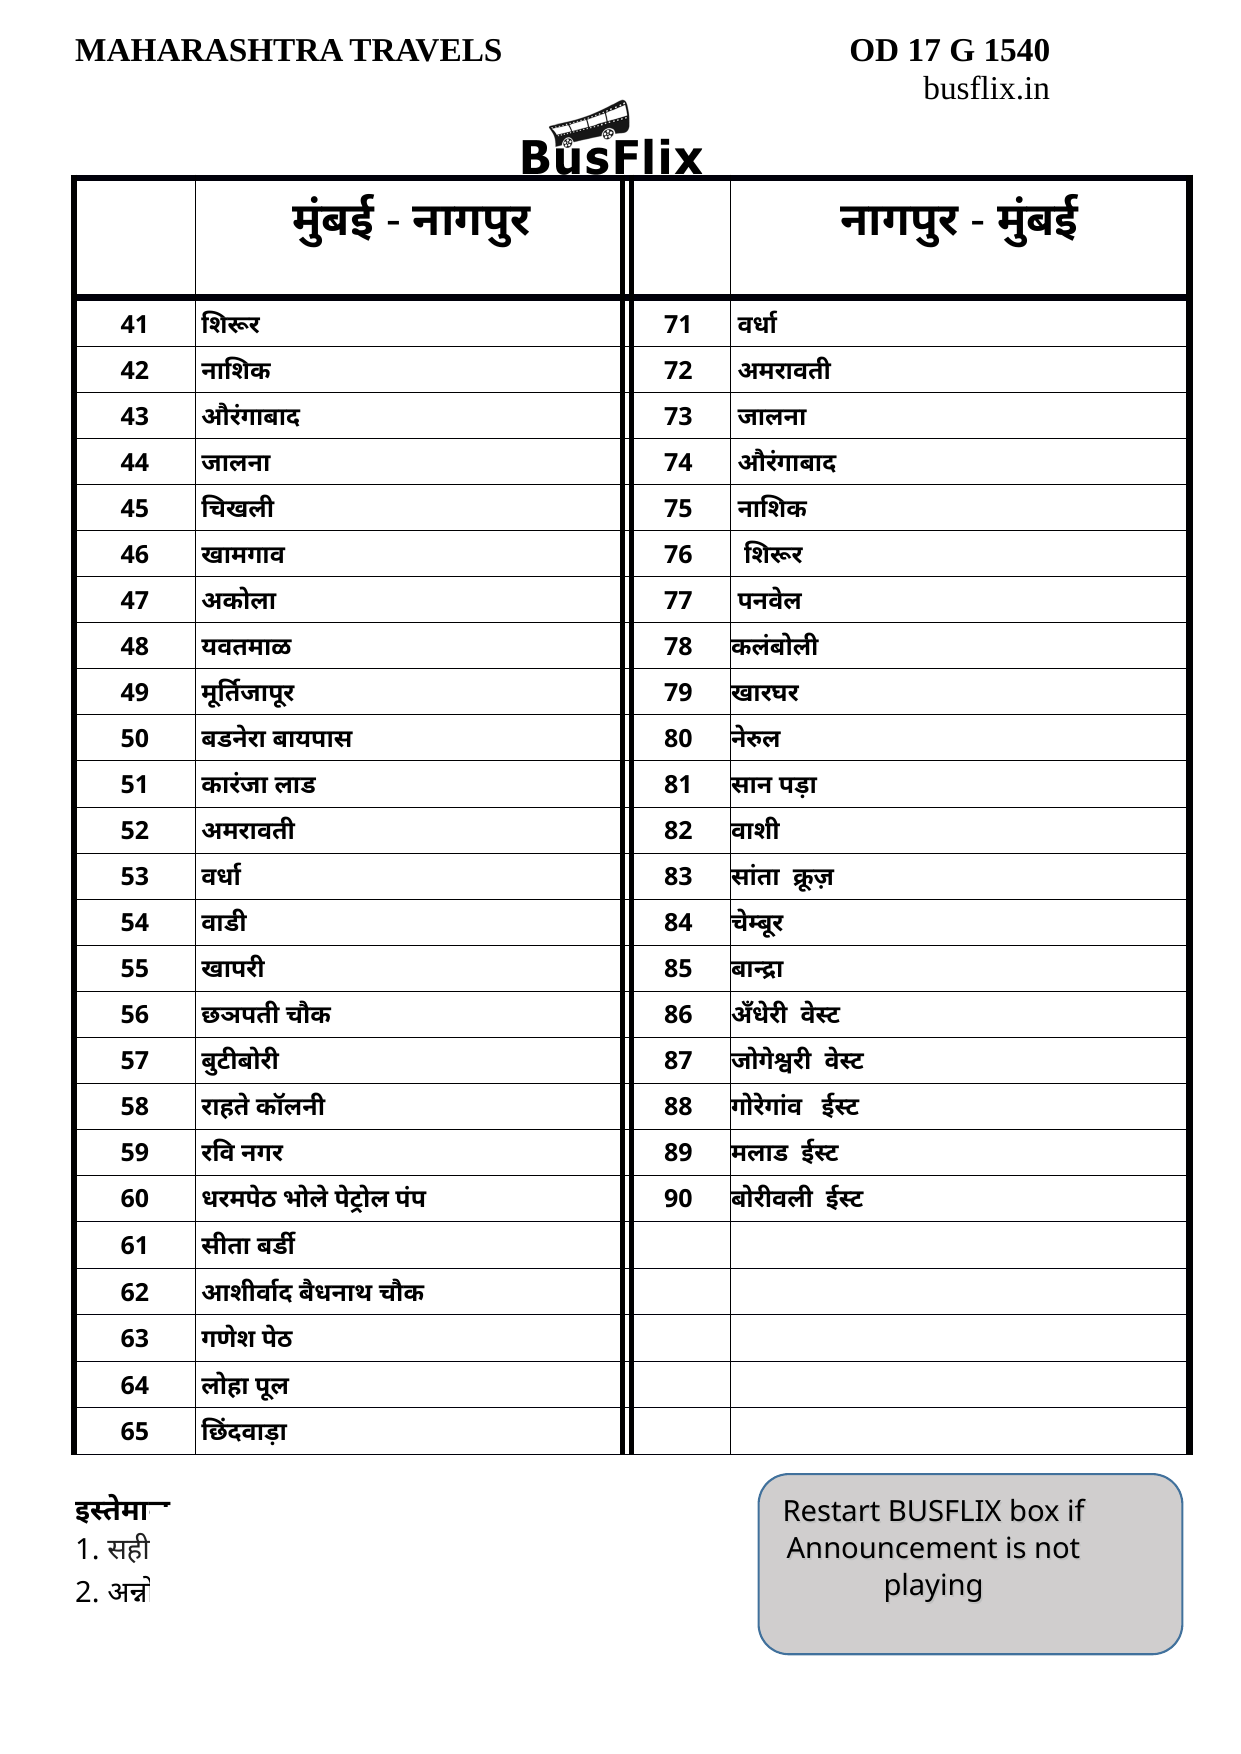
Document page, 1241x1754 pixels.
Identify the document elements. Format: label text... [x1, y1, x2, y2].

table_cell 82 [634, 808, 730, 852]
table_cell बुटीबोरी [196, 1038, 620, 1083]
table_cell जालना [731, 393, 1186, 438]
table_cell 75 [634, 485, 730, 530]
table_cell 56 [77, 992, 195, 1037]
table_cell 44 [77, 439, 195, 484]
table_cell 55 [77, 946, 195, 991]
table_cell [634, 1269, 730, 1314]
text 1. सही नंबर दबाएं और तुरंत कीपैड पर ग्रीन बटन दबाएं। [75, 1528, 150, 1571]
table_cell गणेश पेठ [196, 1315, 620, 1361]
table_cell 62 [77, 1269, 195, 1314]
table_cell गोरेगांव ईस्ट [731, 1084, 1186, 1129]
table_cell 49 [77, 669, 195, 714]
table_cell नाशिक [731, 485, 1186, 530]
table_cell 47 [77, 577, 195, 622]
table_cell 89 [634, 1130, 730, 1175]
table_cell अमरावती [196, 808, 620, 852]
table_cell 65 [77, 1408, 195, 1454]
table_cell 86 [634, 992, 730, 1037]
table_cell सीता बर्डी [196, 1222, 620, 1267]
table_cell [731, 1222, 1186, 1267]
table_cell 76 [634, 531, 730, 576]
table_cell [731, 1362, 1186, 1407]
table_cell 84 [634, 900, 730, 944]
table_cell 73 [634, 393, 730, 438]
table_cell 60 [77, 1176, 195, 1221]
table_cell 87 [634, 1038, 730, 1083]
table_cell आशीर्वाद बैधनाथ चौक [196, 1269, 620, 1314]
table_cell 71 [634, 301, 730, 346]
table_cell 88 [634, 1084, 730, 1129]
table_cell 57 [77, 1038, 195, 1083]
table_cell 51 [77, 761, 195, 806]
table_cell सान पड़ा [731, 761, 1186, 806]
table_cell अँधेरी वेस्ट [731, 992, 1186, 1037]
table_cell यवतमाळ [196, 623, 620, 668]
table_cell रवि नगर [196, 1130, 620, 1175]
table_cell नेरुल [731, 715, 1186, 760]
table_cell 43 [77, 393, 195, 438]
table_cell कारंजा लाड [196, 761, 620, 806]
table_cell जोगेश्वरी वेस्ट [731, 1038, 1186, 1083]
table_cell 77 [634, 577, 730, 622]
table_cell 61 [77, 1222, 195, 1267]
table_cell पनवेल [731, 577, 1186, 622]
table_cell धरमपेठ भोले पेट्रोल पंप [196, 1176, 620, 1221]
table_cell 74 [634, 439, 730, 484]
text 2. अन्नोउंसमेंट को रोकने के लिए लाल बटन दबाएं । [75, 1571, 150, 1614]
table_cell वाडी [196, 900, 620, 944]
table_cell 59 [77, 1130, 195, 1175]
table_header मुंबई - नागपुर [196, 181, 620, 294]
table_cell मूर्तिजापूर [196, 669, 620, 714]
table_cell [634, 1408, 730, 1454]
table_cell चेम्बूर [731, 900, 1186, 944]
table_cell औरंगाबाद [731, 439, 1186, 484]
table_cell 50 [77, 715, 195, 760]
table_cell राहते कॉलनी [196, 1084, 620, 1129]
table_cell अकोला [196, 577, 620, 622]
table_cell 85 [634, 946, 730, 991]
table_cell [634, 1362, 730, 1407]
table_cell मलाड ईस्ट [731, 1130, 1186, 1175]
table_cell जालना [196, 439, 620, 484]
table_cell [731, 1269, 1186, 1314]
table_cell 63 [77, 1315, 195, 1361]
table_header [634, 181, 730, 294]
table_cell 64 [77, 1362, 195, 1407]
table_cell औरंगाबाद [196, 393, 620, 438]
table_cell छञपती चौक [196, 992, 620, 1037]
table_cell खारघर [731, 669, 1186, 714]
table_cell शिरूर [196, 301, 620, 346]
table_cell 42 [77, 347, 195, 392]
text इस्तेमाल – [75, 1489, 760, 1528]
table_cell वाशी [731, 808, 1186, 852]
table_cell [731, 1408, 1186, 1454]
table_cell वर्धा [731, 301, 1186, 346]
table_cell छिंदवाड़ा [196, 1408, 620, 1454]
table_cell 45 [77, 485, 195, 530]
table_cell 80 [634, 715, 730, 760]
table_cell खापरी [196, 946, 620, 991]
table_cell [634, 1315, 730, 1361]
table_cell 41 [77, 301, 195, 346]
table_cell बोरीवली ईस्ट [731, 1176, 1186, 1221]
table_cell 48 [77, 623, 195, 668]
table_cell 53 [77, 854, 195, 898]
table_cell 52 [77, 808, 195, 852]
table_cell शिरूर [731, 531, 1186, 576]
table_header नागपुर - मुंबई [731, 181, 1186, 294]
table_cell 79 [634, 669, 730, 714]
table_cell 58 [77, 1084, 195, 1129]
table_cell कलंबोली [731, 623, 1186, 668]
table_cell बडनेरा बायपास [196, 715, 620, 760]
table_header [77, 181, 195, 294]
table_cell 54 [77, 900, 195, 944]
table_cell अमरावती [731, 347, 1186, 392]
table_cell 83 [634, 854, 730, 898]
table_cell सांता क्रूज़ [731, 854, 1186, 898]
table_cell 90 [634, 1176, 730, 1221]
table_cell वर्धा [196, 854, 620, 898]
text 2. अन्नोउंसमेंट को रोकने के लिए लाल बटन दबाएं । [711, 1571, 757, 1614]
table_cell 46 [77, 531, 195, 576]
table_cell 72 [634, 347, 730, 392]
table_cell खामगाव [196, 531, 620, 576]
text 1. सही नंबर दबाएं और तुरंत कीपैड पर ग्रीन बटन दबाएं। [656, 1528, 757, 1571]
table_cell नाशिक [196, 347, 620, 392]
table_cell 78 [634, 623, 730, 668]
table_cell बान्द्रा [731, 946, 1186, 991]
table_cell [731, 1315, 1186, 1361]
table_cell 81 [634, 761, 730, 806]
table_cell चिखली [196, 485, 620, 530]
table_cell लोहा पूल [196, 1362, 620, 1407]
table_cell [634, 1222, 730, 1267]
